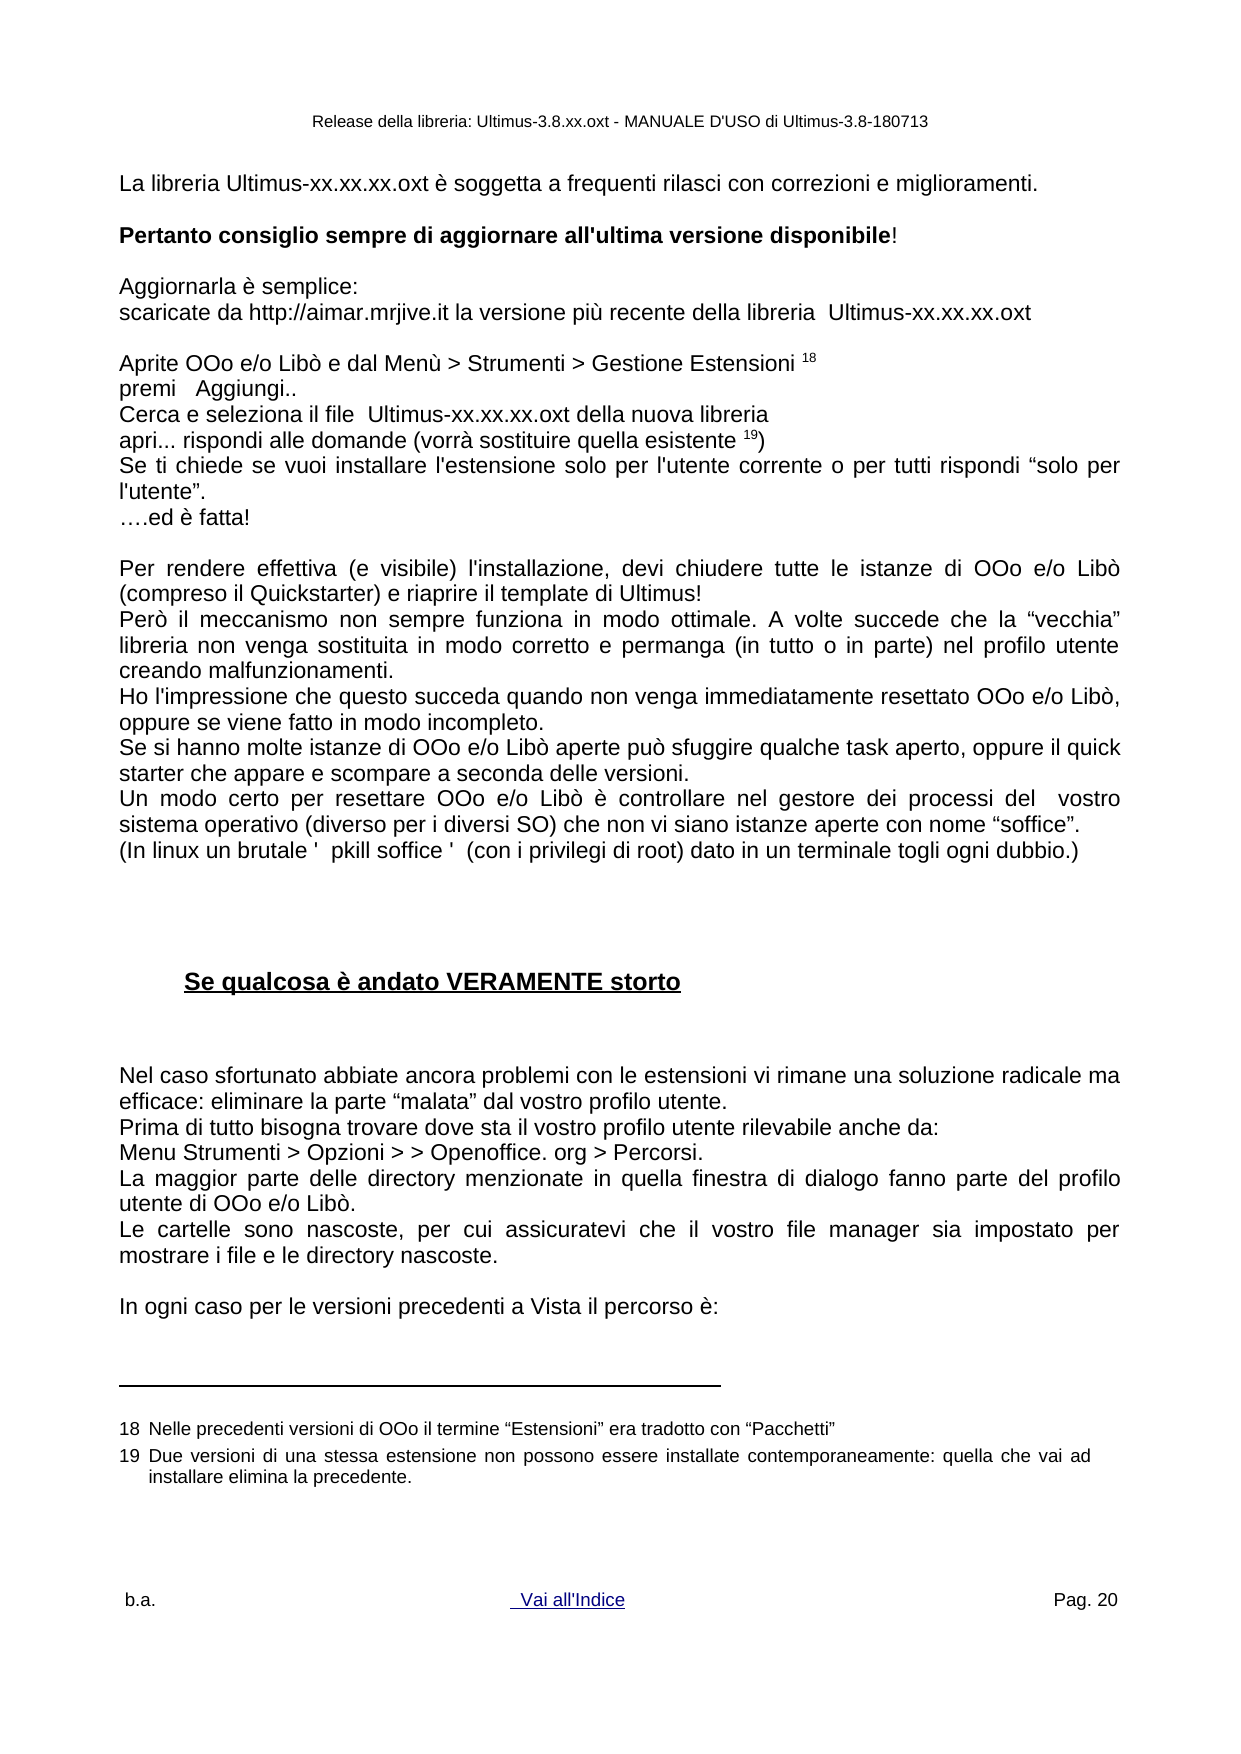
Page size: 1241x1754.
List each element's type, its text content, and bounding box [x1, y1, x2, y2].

text scaricate da http://aimar.mrjive.it la versione più recente della libreria Ultimus-xx.xx.xx.oxt [119, 299, 1121, 325]
text Due versioni di una stessa estensione non possono essere installate contemporaneamente: quella che vai ad installare elimina la precedente. [119, 1446, 1092, 1487]
text Ho l'impressione che questo succeda quando non venga immediatamente resettato OOo e/o Libò, oppure se viene fatto in modo incompleto. [119, 684, 1121, 735]
text Nelle precedenti versioni di OOo il termine “Estensioni” era tradotto con “Pacchetti” [119, 1419, 1092, 1440]
text Un modo certo per resettare OOo e/o Libò è controllare nel gestore dei processi del vostro sistema operativo (diverso per i diversi SO) che non vi siano istanze aperte con nome “soffice”. [119, 786, 1121, 837]
text Cerca e seleziona il file Ultimus-xx.xx.xx.oxt della nuova libreria [119, 402, 1121, 427]
text ….ed è fatta! [119, 504, 1121, 530]
text Nel caso sfortunato abbiate ancora problemi con le estensioni vi rimane una soluzione radicale ma efficace: eliminare la parte “malata” dal vostro profilo utente. [119, 1063, 1121, 1114]
text In ogni caso per le versioni precedenti a Vista il percorso è: [119, 1293, 1121, 1319]
text Aggiornarla è semplice: [119, 274, 1121, 299]
text Per rendere effettiva (e visibile) l'installazione, devi chiudere tutte le istanze di OOo e/o Libò (compreso il Quickstarter) e riaprire il template di Ultimus! [119, 556, 1121, 607]
text Le cartelle sono nascoste, per cui assicuratevi che il vostro file manager sia impostato per mostrare i file e le directory nascoste. [119, 1217, 1121, 1268]
subtitle Se qualcosa è andato VERAMENTE storto [119, 967, 1121, 995]
text Però il meccanismo non sempre funziona in modo ottimale. A volte succede che la “vecchia” libreria non venga sostituita in modo corretto e permanga (in tutto o in parte) nel profilo utente creando malfunzionamenti. [119, 607, 1121, 684]
text La libreria Ultimus-xx.xx.xx.oxt è soggetta a frequenti rilasci con correzioni e miglioramenti. [119, 171, 1121, 197]
text Se ti chiede se vuoi installare l'estensione solo per l'utente corrente o per tutti rispondi “solo per l'utente”. [119, 453, 1121, 504]
text La maggior parte delle directory menzionate in quella finestra di dialogo fanno parte del profilo utente di OOo e/o Libò. [119, 1165, 1121, 1217]
text Menu Strumenti > Opzioni > > Openoffice. org > Percorsi. [119, 1140, 1121, 1165]
text Aprite OOo e/o Libò e dal Menù > Strumenti > Gestione Estensioni [119, 351, 1121, 376]
text apri... rispondi alle domande (vorrà sostituire quella esistente ) [119, 427, 1121, 453]
text Prima di tutto bisogna trovare dove sta il vostro profilo utente rilevabile anche da: [119, 1114, 1121, 1140]
text Se si hanno molte istanze di OOo e/o Libò aperte può sfuggire qualche task aperto, oppure il quick starter che appare e scompare a seconda delle versioni. [119, 735, 1121, 786]
text Pertanto consiglio sempre di aggiornare all'ultima versione disponibile! [119, 222, 1121, 248]
text (In linux un brutale ' pkill soffice ' (con i privilegi di root) dato in un terminale togli ogni dubbio.) [119, 837, 1121, 863]
text premi Aggiungi.. [119, 376, 1121, 402]
